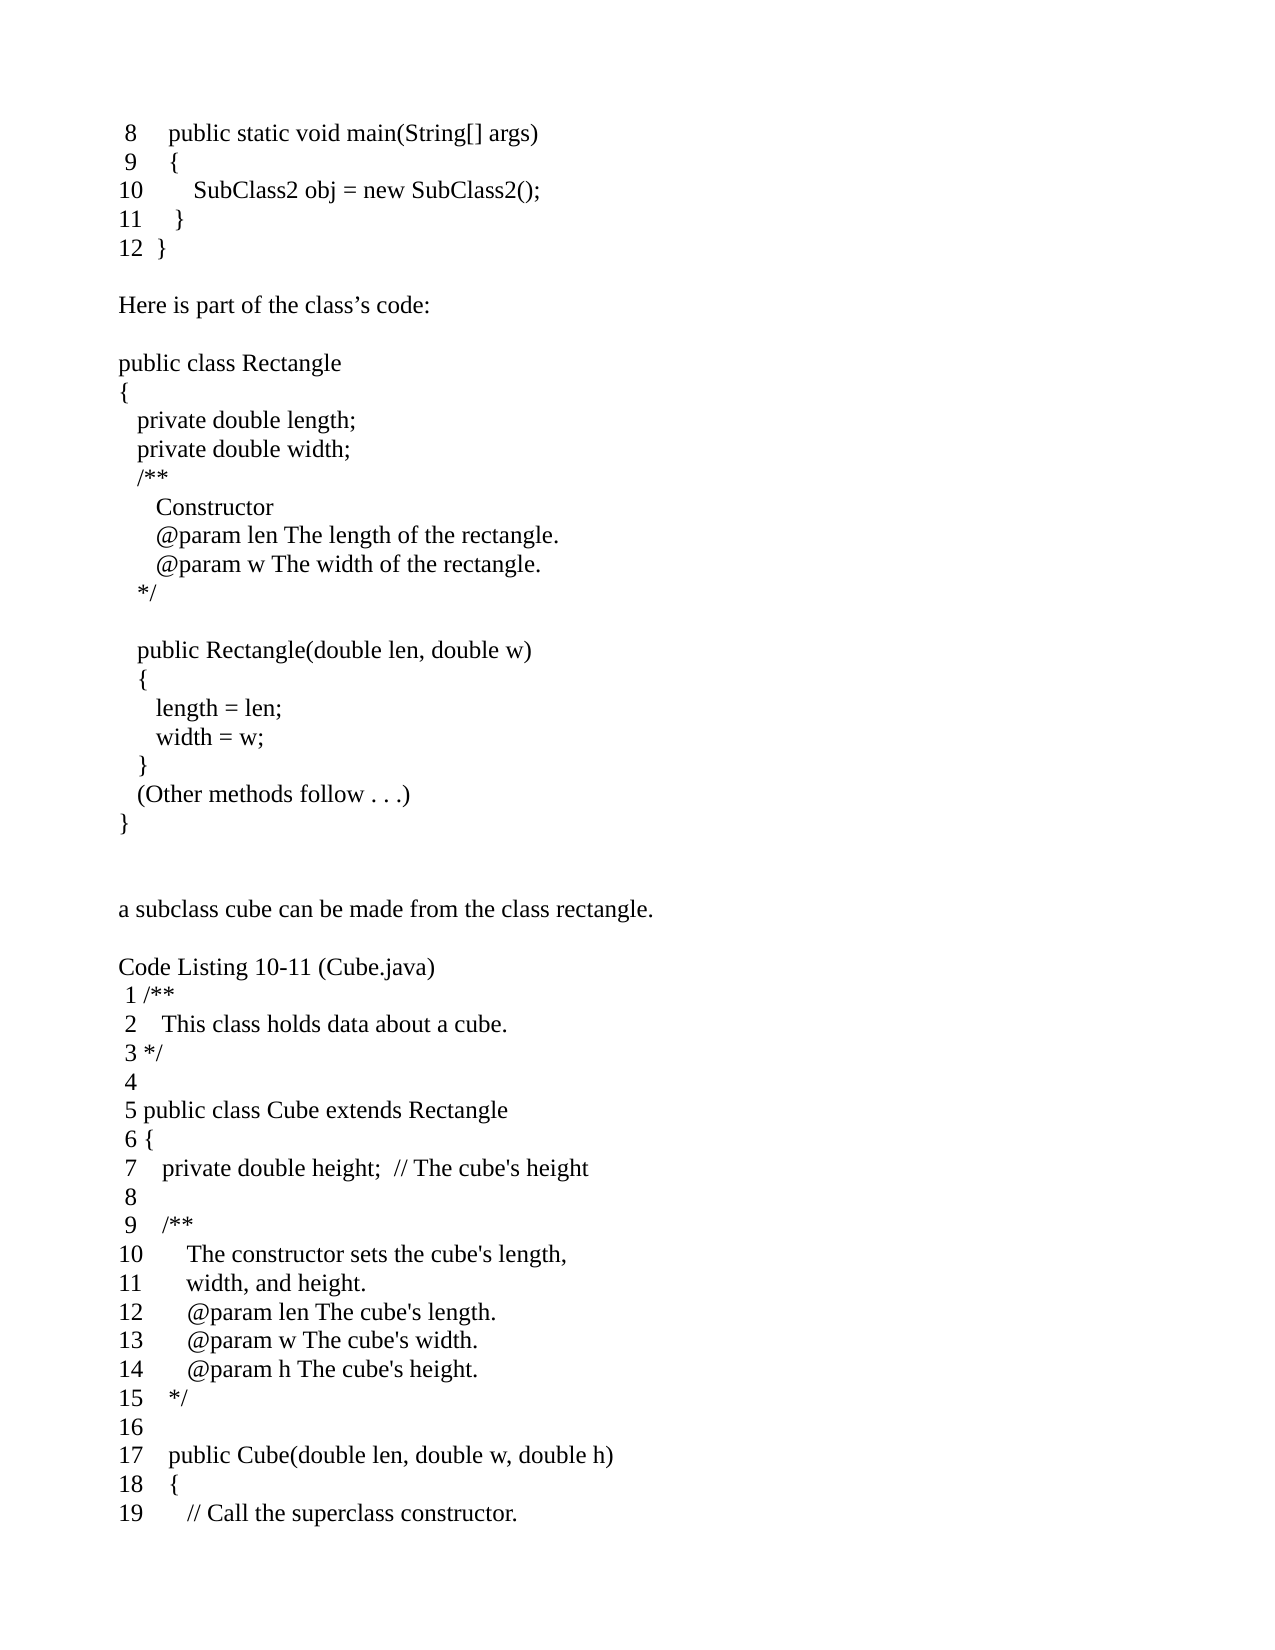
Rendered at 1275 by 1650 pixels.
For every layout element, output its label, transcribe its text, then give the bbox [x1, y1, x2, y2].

text 9 /** [118, 1211, 1157, 1239]
text Code Listing 10-11 (Cube.java) [118, 952, 1157, 981]
text 15 */ [118, 1383, 1157, 1412]
text length = len; [118, 693, 1157, 722]
text 8 public static void main(String[] args) [118, 118, 1157, 147]
text { [118, 664, 1157, 693]
text 18 { [118, 1469, 1157, 1498]
text /** [118, 463, 1157, 492]
text 17 public Cube(double len, double w, double h) [118, 1441, 1157, 1469]
text private double width; [118, 434, 1157, 463]
text 10 SubClass2 obj = new SubClass2(); [118, 176, 1157, 204]
text 13 @param w The cube's width. [118, 1326, 1157, 1354]
text 14 @param h The cube's height. [118, 1354, 1157, 1383]
text Here is part of the class’s code: [118, 291, 1157, 319]
text 2 This class holds data about a cube. [118, 1009, 1157, 1038]
text private double length; [118, 406, 1157, 434]
text 3 */ [118, 1038, 1157, 1067]
text 8 [118, 1182, 1157, 1211]
text 19 // Call the superclass constructor. [118, 1498, 1157, 1527]
text a subclass cube can be made from the class rectangle. [118, 894, 1157, 923]
text 7 private double height; // The cube's height [118, 1153, 1157, 1182]
text 6 { [118, 1124, 1157, 1153]
text Constructor [118, 492, 1157, 521]
text } [118, 808, 1157, 837]
text @param len The length of the rectangle. [118, 521, 1157, 549]
text (Other methods follow . . .) [118, 779, 1157, 808]
text 5 public class Cube extends Rectangle [118, 1096, 1157, 1124]
text public Rectangle(double len, double w) [118, 636, 1157, 664]
text @param w The width of the rectangle. [118, 549, 1157, 578]
text 4 [118, 1067, 1157, 1096]
text */ [118, 578, 1157, 607]
text 12 } [118, 233, 1157, 262]
text { [118, 377, 1157, 406]
text width = w; [118, 722, 1157, 751]
text 11 width, and height. [118, 1268, 1157, 1297]
text 16 [118, 1412, 1157, 1441]
text } [118, 751, 1157, 779]
text 9 { [118, 147, 1157, 176]
text 10 The constructor sets the cube's length, [118, 1239, 1157, 1268]
text 12 @param len The cube's length. [118, 1297, 1157, 1326]
text public class Rectangle [118, 348, 1157, 377]
text 1 /** [118, 981, 1157, 1009]
text 11 } [118, 204, 1157, 233]
